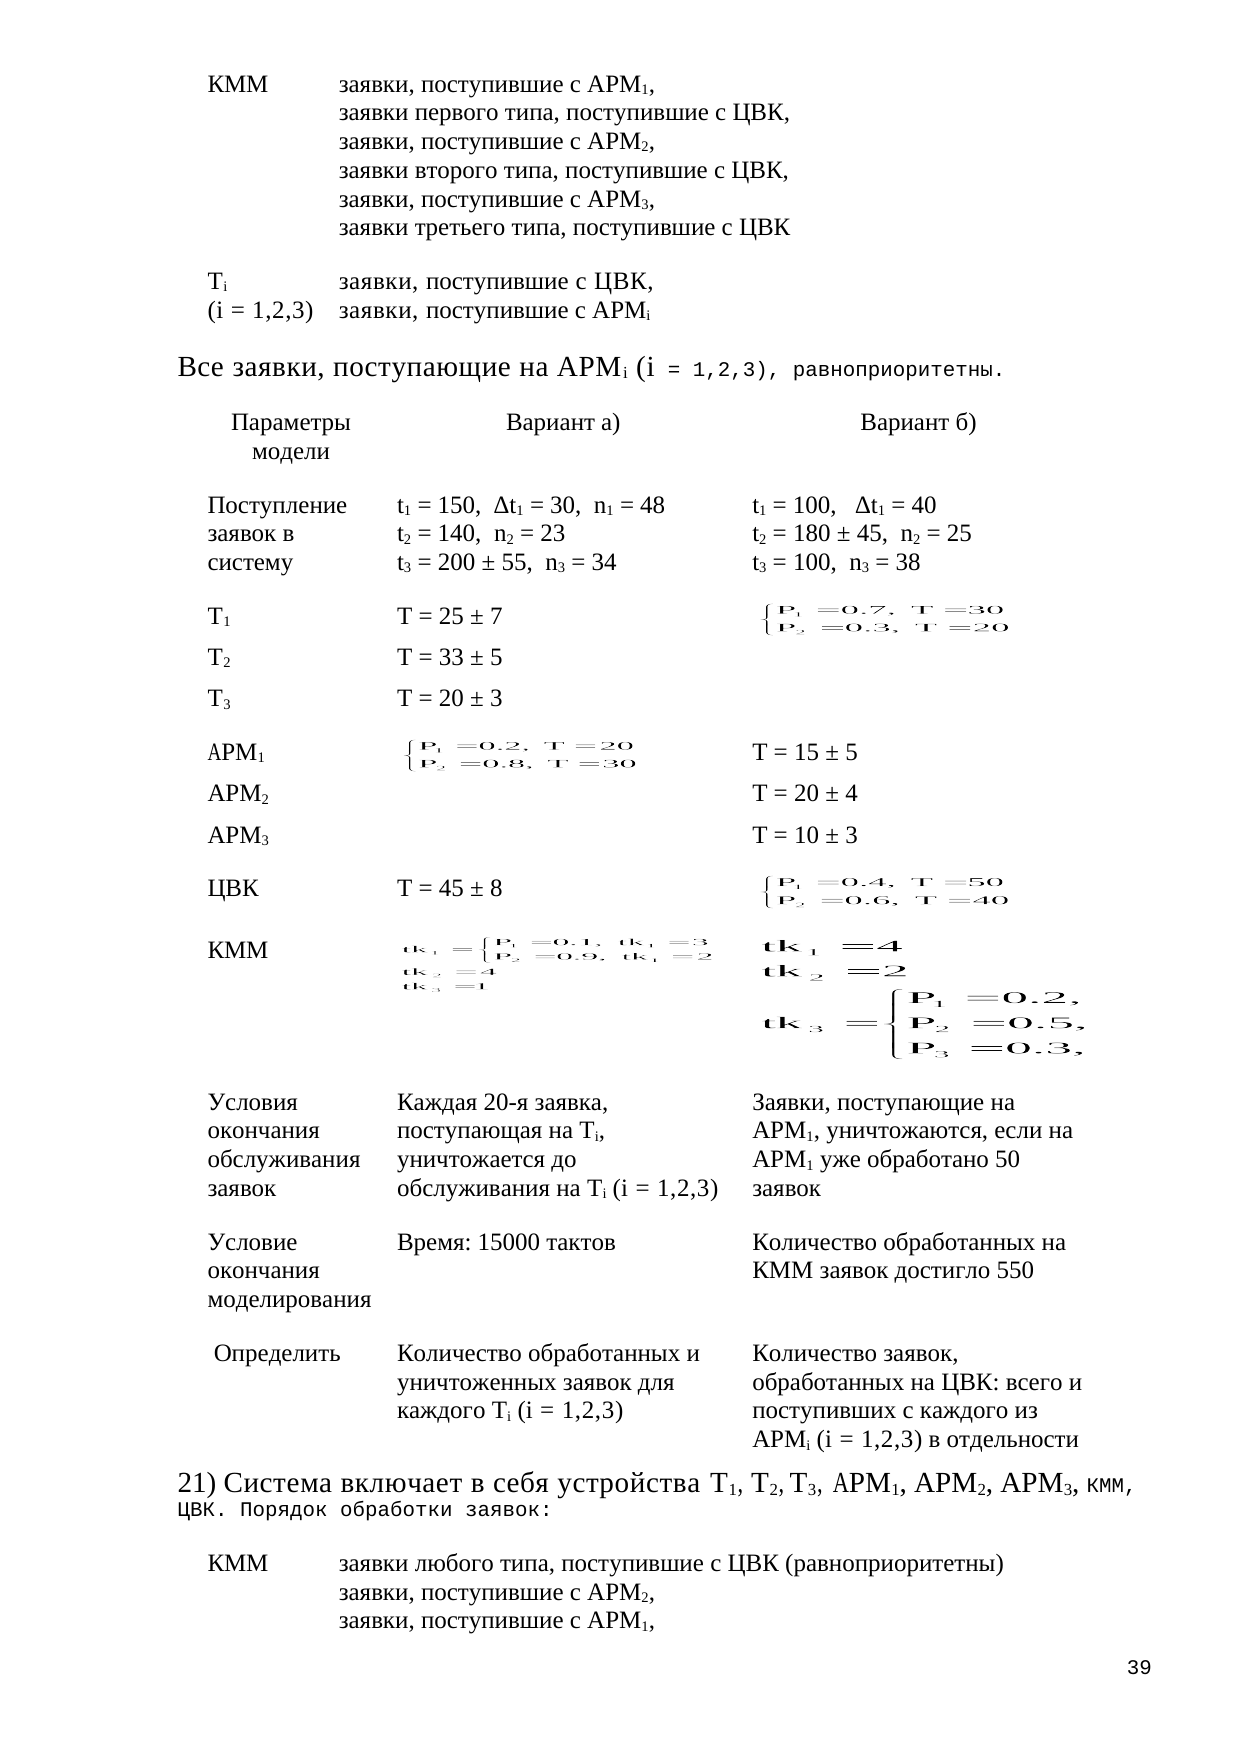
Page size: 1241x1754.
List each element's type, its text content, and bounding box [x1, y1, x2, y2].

table_cell Количество обработанных и уничтоженных заявок для каждого Ti (i = 1,2,3) [386, 1326, 741, 1466]
table_cell заявки, поступившие с ЦВК, заявки, поступившие с АРМi [327, 254, 1096, 336]
table_cell t1 = 100, ∆t1 = 40 t2 = 180 ± 45, n2 = 25 t3 = 100, n3 = 38 [741, 477, 1096, 588]
text Все заявки, поступающие на АРМi (i = 1,2,3), равноприоритетны. [177, 349, 1152, 382]
table_cell Условия окончания обслуживания заявок [196, 1074, 386, 1214]
table_cell КММ [196, 923, 386, 1074]
table_header КММ [196, 1535, 327, 1634]
table_cell Поступление заявок в систему [196, 477, 386, 588]
table_cell T1 T2 T3 [196, 589, 386, 725]
table_cell T = 45 ± 8 [386, 861, 741, 923]
table_cell T = 15 ± 5 T = 20 ± 4 T = 10 ± 3 [741, 725, 1096, 861]
table_cell Определить [196, 1326, 386, 1466]
table_cell Условие окончания моделирования [196, 1214, 386, 1326]
table_cell Количество обработанных на КММ заявок достигло 550 [741, 1214, 1096, 1326]
table_cell T = 25 ± 7 T = 33 ± 5 T = 20 ± 3 [386, 589, 741, 725]
table_cell [386, 923, 741, 1074]
table_header КММ [196, 56, 327, 254]
table_cell APM1 APM2 APM3 [196, 725, 386, 861]
table_cell [741, 589, 1096, 725]
table_cell [386, 725, 741, 861]
table_header Вариант б) [741, 395, 1096, 477]
table_header заявки любого типа, поступившие с ЦВК (равноприоритетны) заявки, поступившие с АРМ2, заявки, поступившие с АРМ1, [327, 1535, 1096, 1634]
table_header Вариант а) [386, 395, 741, 477]
table_cell Время: 15000 тактов [386, 1214, 741, 1326]
table_cell [741, 923, 1096, 1074]
table_cell t1 = 150, ∆t1 = 30, n1 = 48 t2 = 140, n2 = 23 t3 = 200 ± 55, n3 = 34 [386, 477, 741, 588]
text 21) Система включает в себя устройства T1, T2, T3, APM1, APM2, APM3, КММ, ЦВК. Порядок обработки заявок: [177, 1466, 1152, 1523]
table_cell Количество заявок, обработанных на ЦВК: всего и поступивших с каждого из АРМi (i = 1,2,3) в отдельности [741, 1326, 1096, 1466]
table_cell Ti (i = 1,2,3) [196, 254, 327, 336]
table_cell Заявки, поступающие на АРМ1, уничтожаются, если на АРМ1 уже обработано 50 заявок [741, 1074, 1096, 1214]
table_cell ЦВК [196, 861, 386, 923]
table_cell Каждая 20-я заявка, поступающая на Ti, уничтожается до обслуживания на Ti (i = 1,2,3) [386, 1074, 741, 1214]
table_header заявки, поступившие с АРМ1, заявки первого типа, поступившие с ЦВК, заявки, поступившие с АРМ2, заявки второго типа, поступившие с ЦВК, заявки, поступившие с АРМ3, заявки третьего типа, поступившие с ЦВК [327, 56, 1096, 254]
table_cell [741, 861, 1096, 923]
table_header Параметры модели [196, 395, 386, 477]
